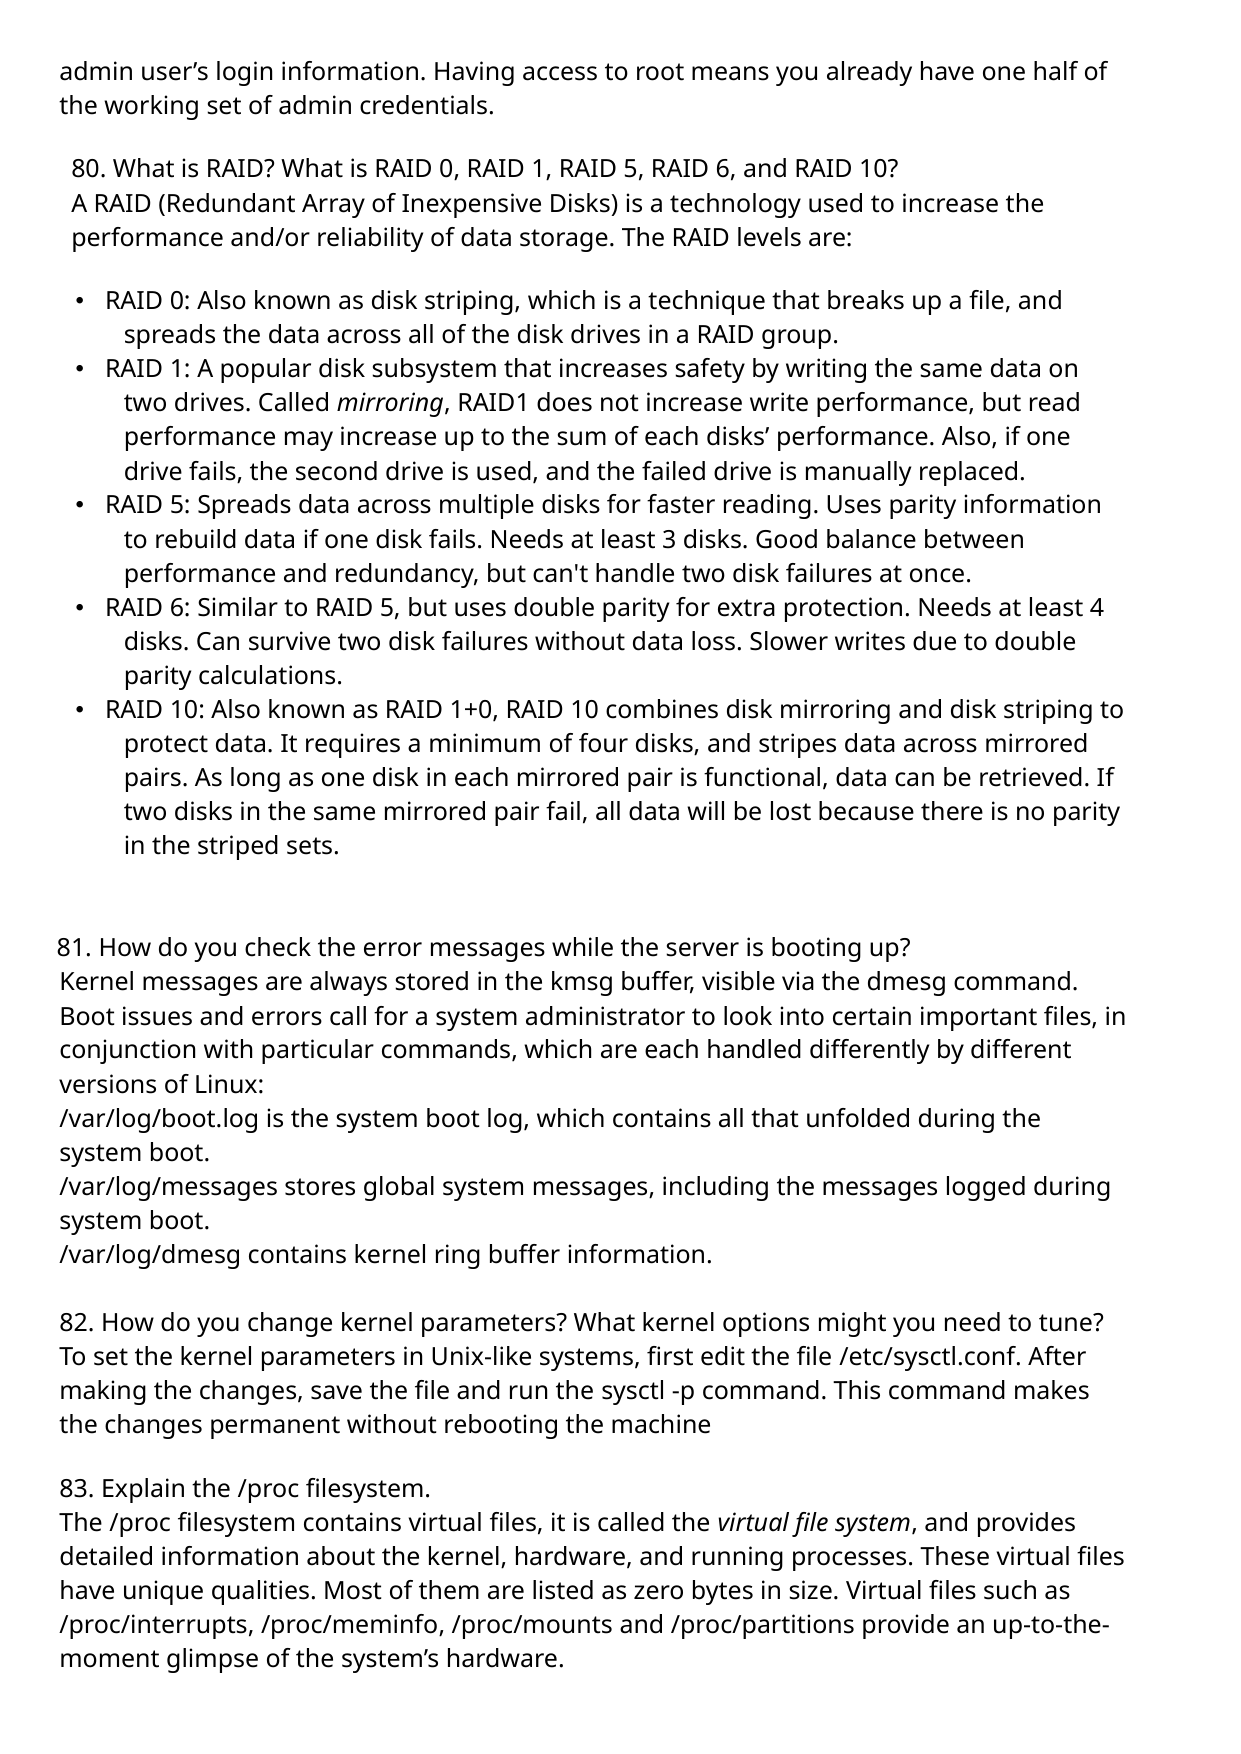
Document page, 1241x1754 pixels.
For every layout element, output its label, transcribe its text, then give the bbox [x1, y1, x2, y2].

list RAID 1: A popular disk subsystem that increases safety by writing the same data on two drives. Called mirroring, RAID1 does not increase write performance, but read performance may increase up to the sum of each disks’ performance. Also, if one drive fails, the second drive is used, and the failed drive is manually replaced. [75, 351, 1128, 487]
list RAID 0: Also known as disk striping, which is a technique that breaks up a file, and spreads the data across all of the disk drives in a RAID group. [75, 283, 1128, 351]
text 82. How do you change kernel parameters? What kernel options might you need to tune? To set the kernel parameters in Unix-like systems, first edit the file /etc/sysctl.conf. After making the changes, save the file and run the sysctl -p command. This command makes the changes permanent without rebooting the machine [59, 1305, 1128, 1441]
text 83. Explain the /proc filesystem. The /proc filesystem contains virtual files, it is called the virtual file system, and provides detailed information about the kernel, hardware, and running processes. These virtual files have unique qualities. Most of them are listed as zero bytes in size. Virtual files such as /proc/interrupts, /proc/meminfo, /proc/mounts and /proc/partitions provide an up-to-the-moment glimpse of the system’s hardware. [59, 1470, 1128, 1675]
text Boot issues and errors call for a system administrator to look into certain important files, in conjunction with particular commands, which are each handled differently by different versions of Linux: /var/log/boot.log is the system boot log, which contains all that unfolded during the system boot. /var/log/messages stores global system messages, including the messages logged during system boot. /var/log/dmesg contains kernel ring buffer information. [59, 998, 1128, 1271]
list RAID 5: Spreads data across multiple disks for faster reading. Uses parity information to rebuild data if one disk fails. Needs at least 3 disks. Good balance between performance and redundancy, but can't handle two disk failures at once. [75, 487, 1128, 589]
text 81. How do you check the error messages while the server is booting up? [50, 930, 1128, 964]
text Kernel messages are always stored in the kmsg buffer, visible via the dmesg command. [59, 964, 1128, 998]
text 80. What is RAID? What is RAID 0, RAID 1, RAID 5, RAID 6, and RAID 10? A RAID (Redundant Array of Inexpensive Disks) is a technology used to increase the performance and/or reliability of data storage. The RAID levels are: [71, 151, 1125, 253]
text admin user’s login information. Having access to root means you already have one half of the working set of admin credentials. [59, 53, 1125, 122]
list RAID 6: Similar to RAID 5, but uses double parity for extra protection. Needs at least 4 disks. Can survive two disk failures without data loss. Slower writes due to double parity calculations. [75, 589, 1128, 692]
list RAID 10: Also known as RAID 1+0, RAID 10 combines disk mirroring and disk striping to protect data. It requires a minimum of four disks, and stripes data across mirrored pairs. As long as one disk in each mirrored pair is functional, data can be retrieved. If two disks in the same mirrored pair fail, all data will be lost because there is no parity in the striped sets. [75, 692, 1128, 896]
